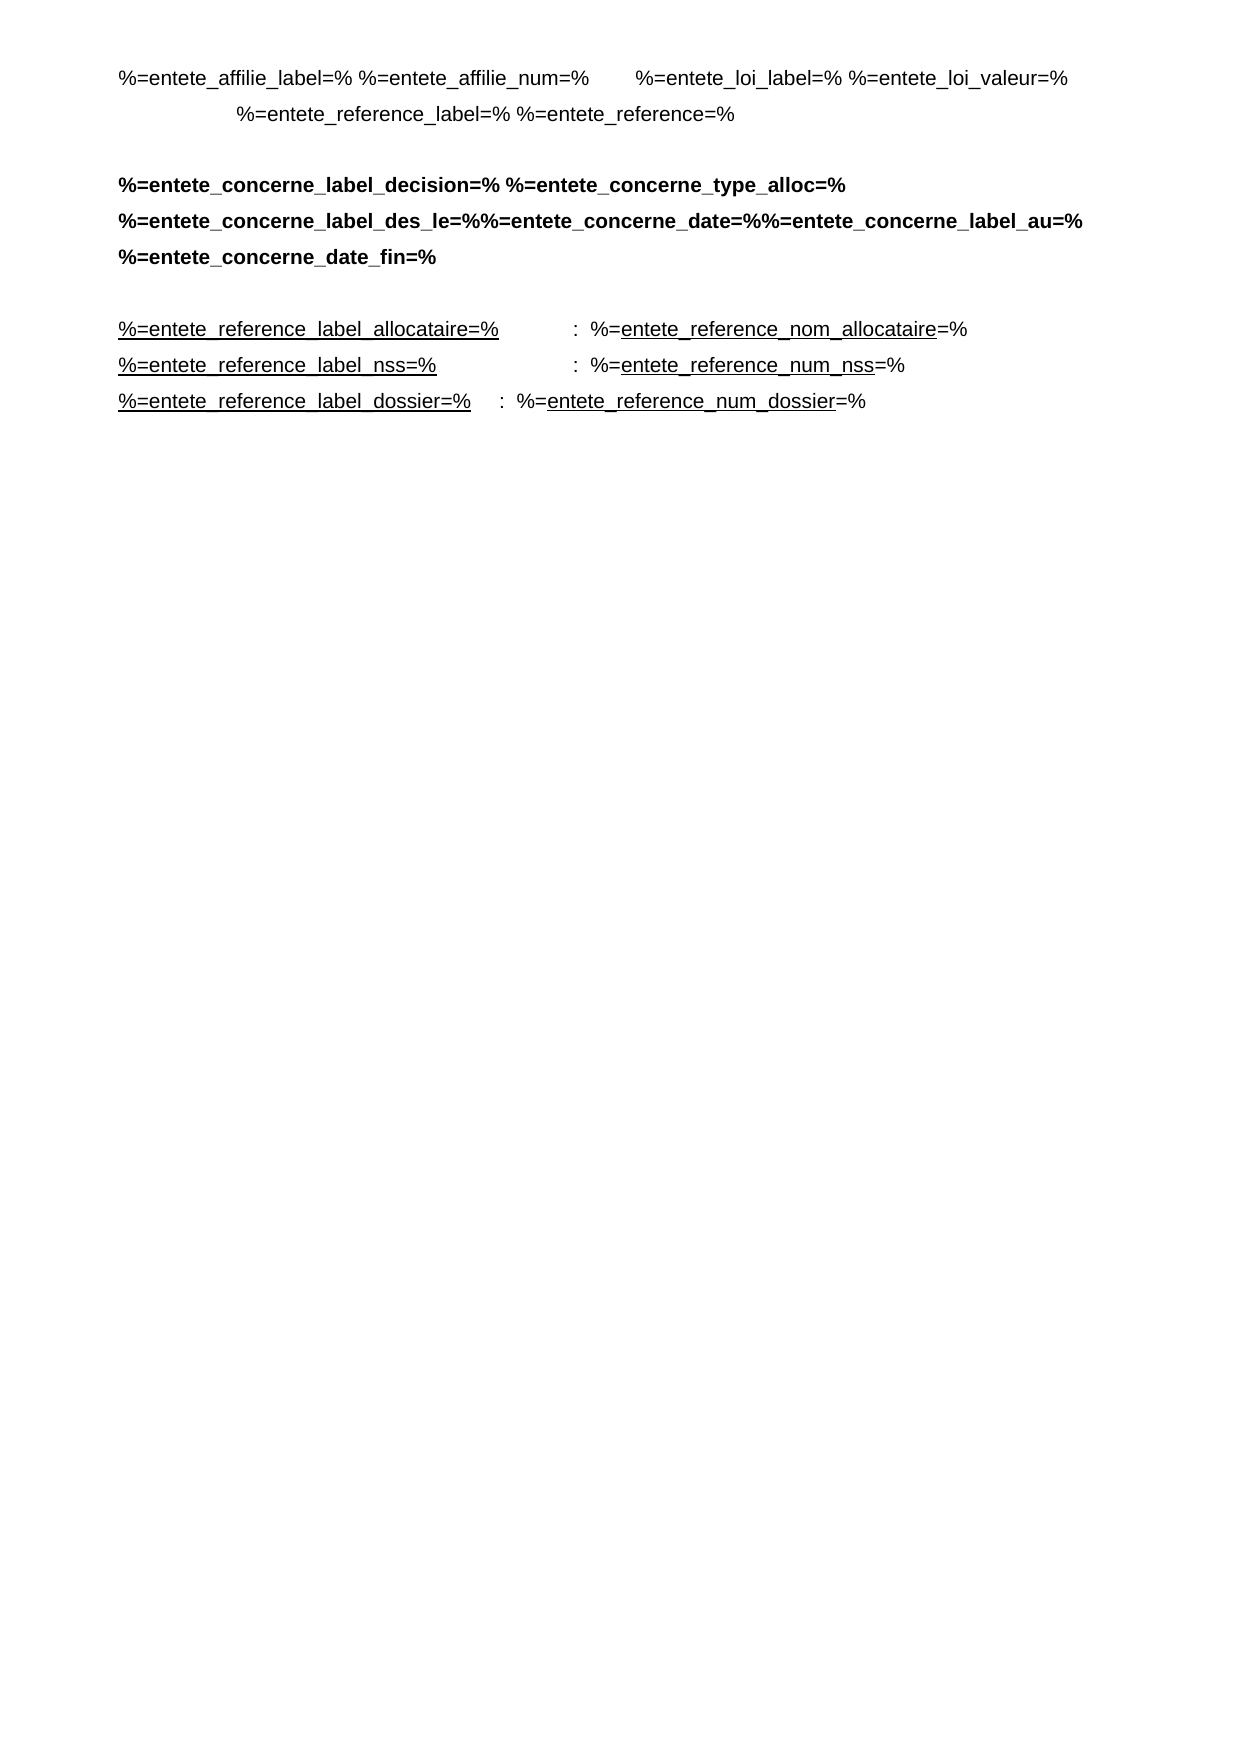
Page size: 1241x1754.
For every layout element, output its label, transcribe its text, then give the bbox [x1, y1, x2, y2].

text %=entete_reference_label_allocataire=% : %=entete_reference_nom_allocataire=% [118, 317, 1122, 341]
text %=entete_affilie_label=% %=entete_affilie_num=% %=entete_loi_label=% %=entete_loi_valeur=% %=entete_reference_label=% %=entete_reference=% [118, 65, 1122, 125]
text %=entete_concerne_label_decision=% %=entete_concerne_type_alloc=% %=entete_concerne_label_des_le=%%=entete_concerne_date=%%=entete_concerne_label_au=% %=entete_concerne_date_fin=% [118, 173, 1122, 269]
text %=entete_reference_label_dossier=% : %=entete_reference_num_dossier=% [118, 389, 1122, 413]
text %=entete_reference_label_nss=% : %=entete_reference_num_nss=% [118, 353, 1122, 377]
